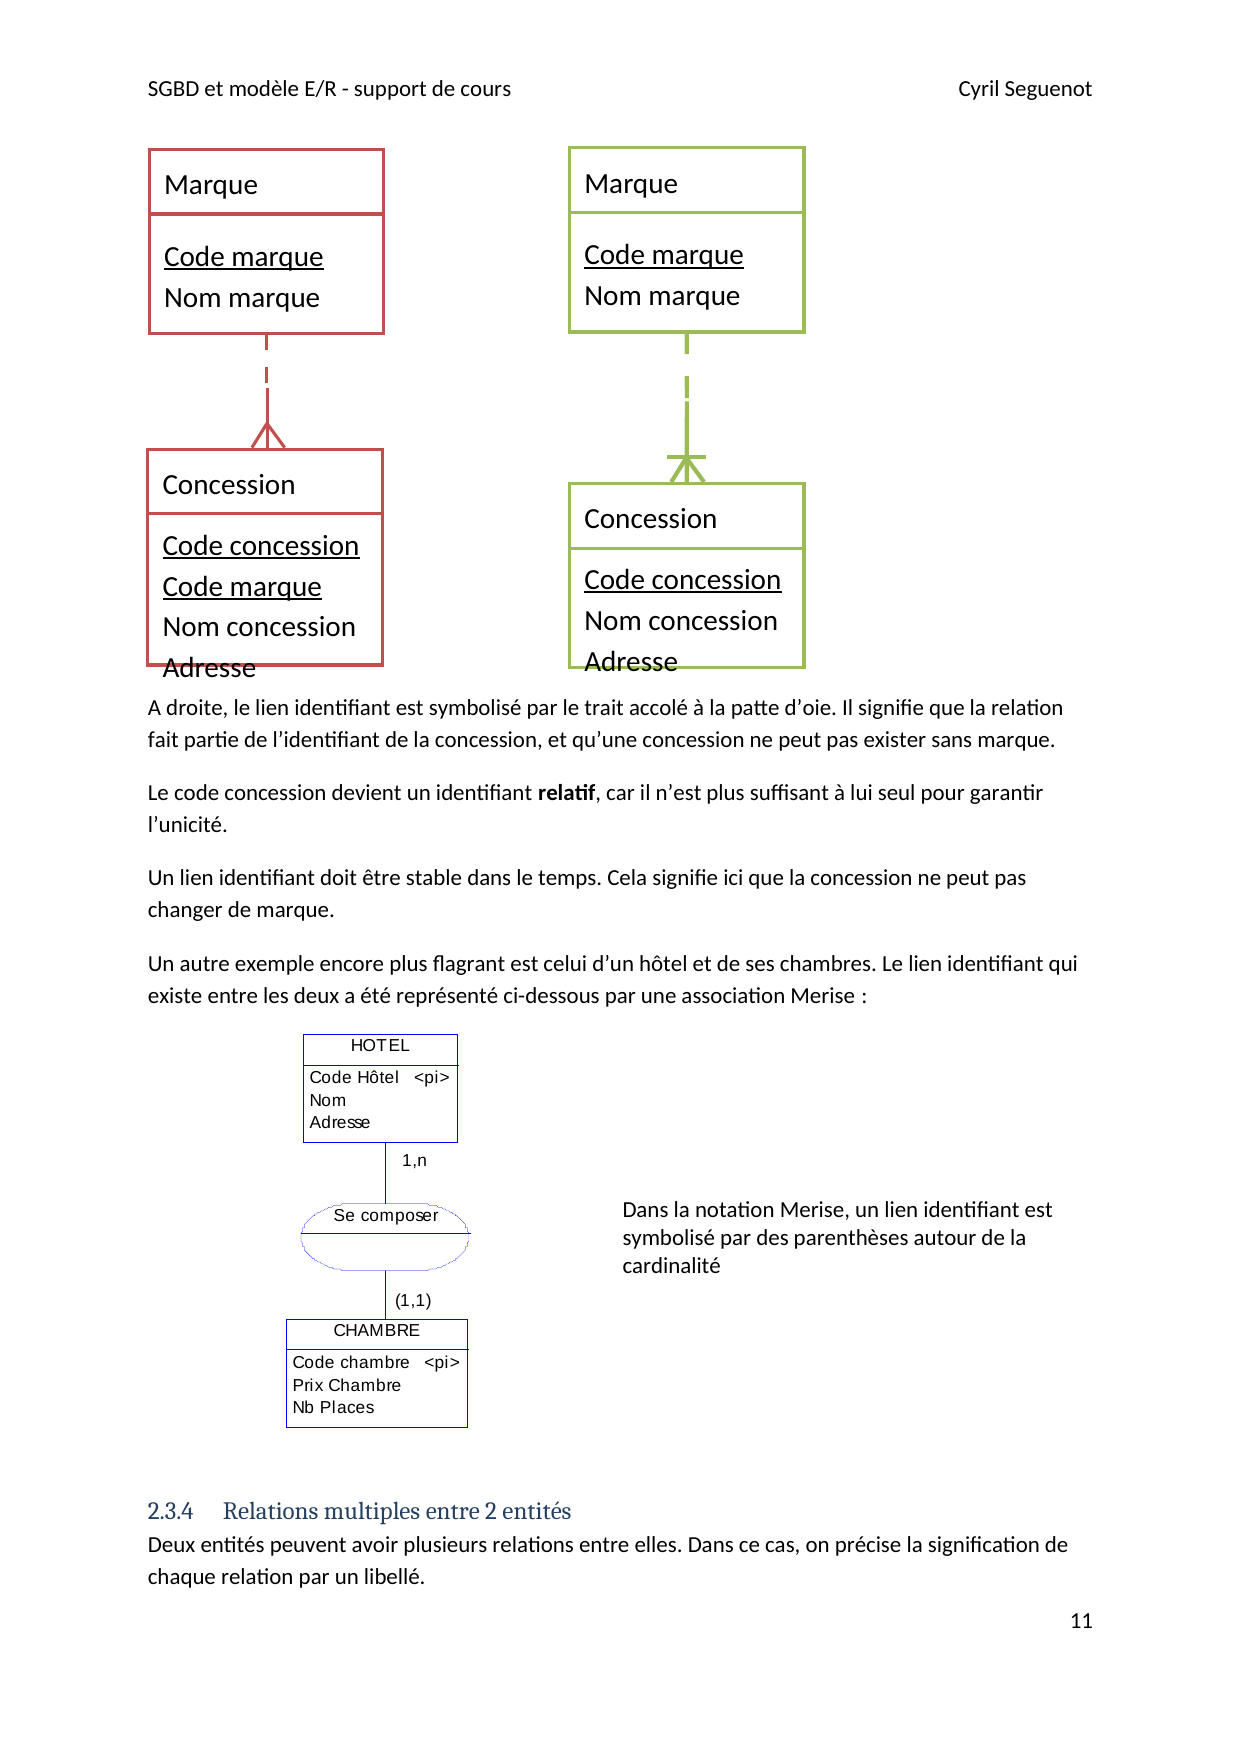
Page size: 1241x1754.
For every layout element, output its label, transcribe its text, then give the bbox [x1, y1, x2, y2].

subtitle Relations multiples entre 2 entités [148, 1497, 1093, 1526]
text Le code concession devient un identifiant relatif, car il n’est plus suffisant à lui seul pour garantir l’unicité. [148, 778, 1093, 838]
text Un lien identifiant doit être stable dans le temps. Cela signifie ici que la concession ne peut pas changer de marque. [148, 863, 1093, 924]
text Un autre exemple encore plus flagrant est celui d’un hôtel et de ses chambres. Le lien identifiant qui existe entre les deux a été représenté ci-dessous par une association Merise : [148, 949, 1093, 1009]
text Deux entités peuvent avoir plusieurs relations entre elles. Dans ce cas, on précise la signification de chaque relation par un libellé. [148, 1530, 1093, 1590]
table_header [148, 1034, 611, 1440]
text A droite, le lien identifiant est symbolisé par le trait accolé à la patte d’oie. Il signifie que la relation fait partie de l’identifiant de la concession, et qu’une concession ne peut pas exister sans marque. [148, 693, 1093, 753]
table_header Dans la notation Merise, un lien identifiant est symbolisé par des parenthèses autour de la cardinalité [611, 1034, 1074, 1440]
